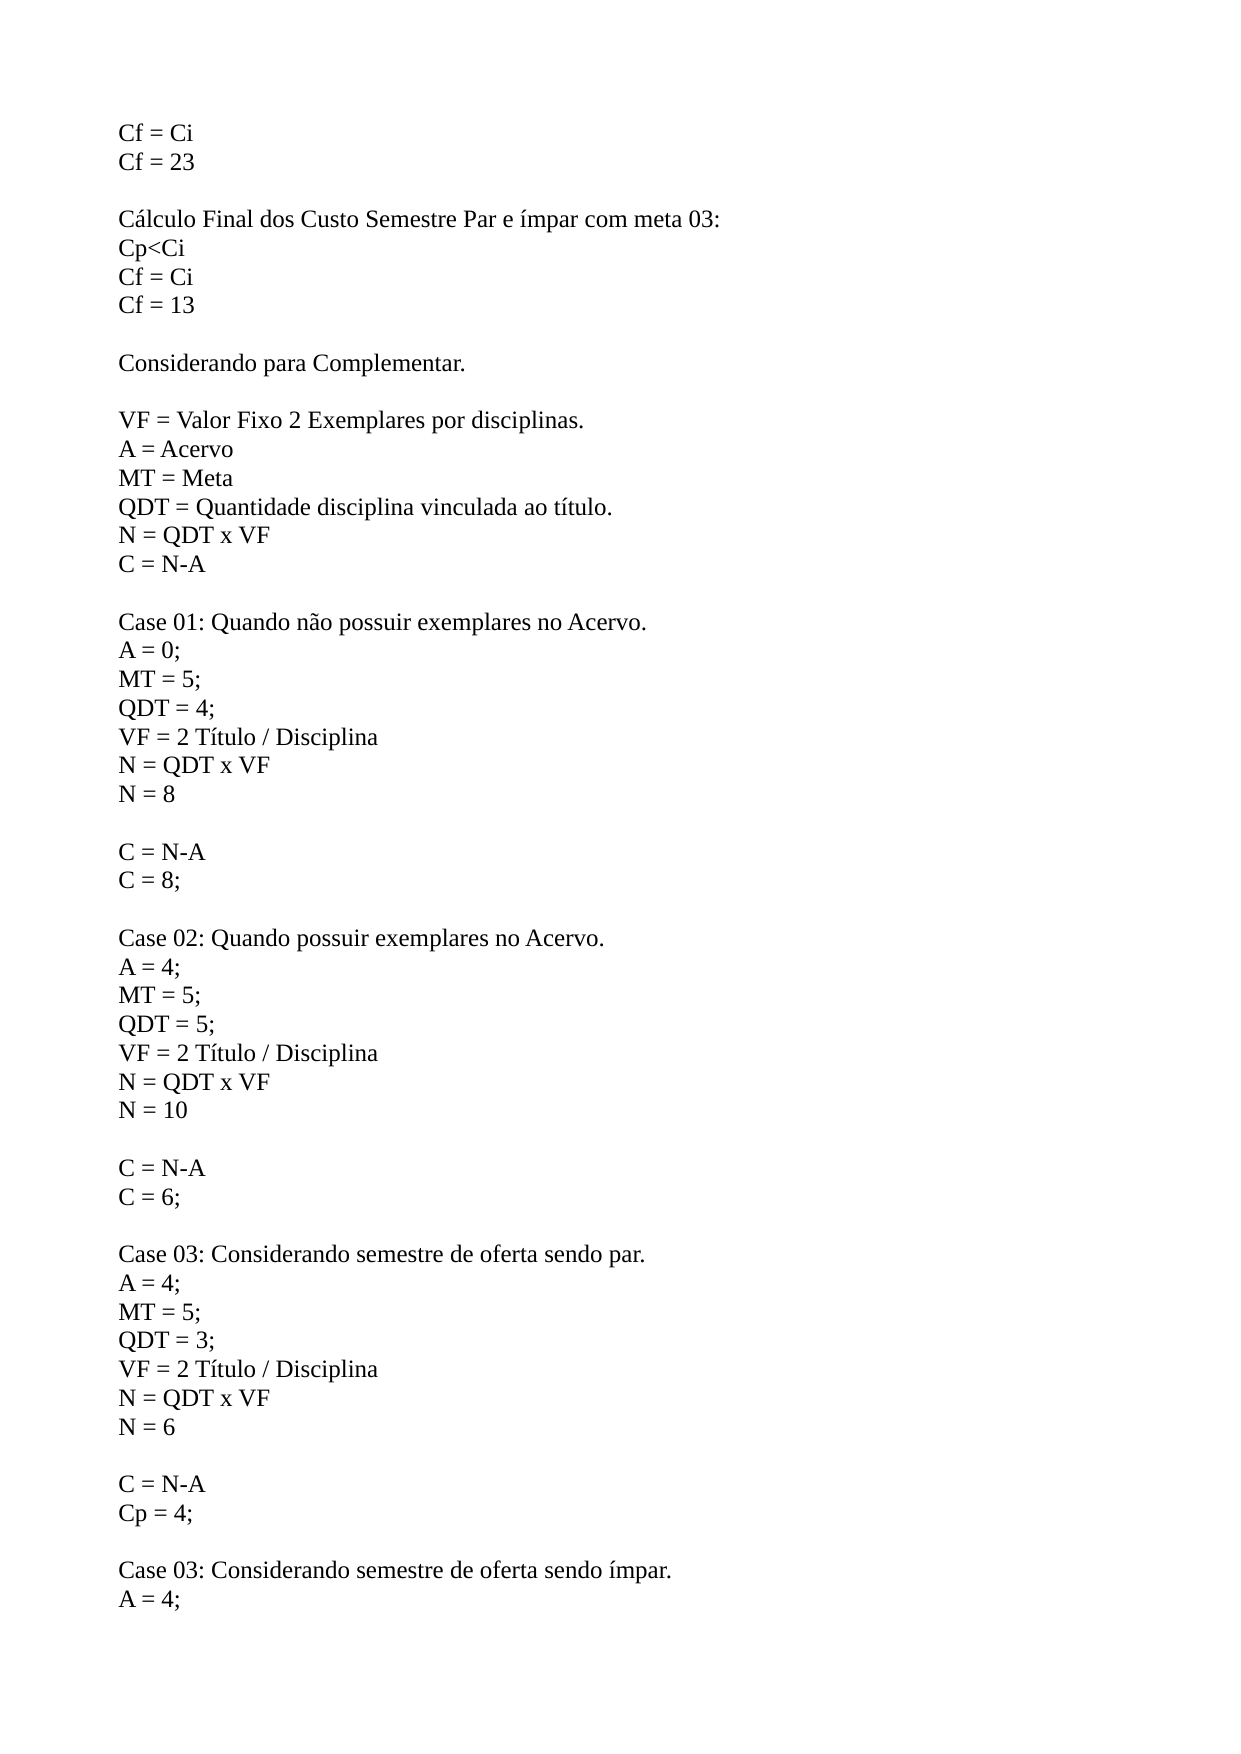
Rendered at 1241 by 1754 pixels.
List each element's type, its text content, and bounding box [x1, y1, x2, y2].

text C = N-A [118, 837, 1122, 866]
text VF = 2 Título / Disciplina [118, 722, 1122, 751]
text Cf = Ci [118, 262, 1122, 291]
text A = 4; [118, 1268, 1122, 1297]
text Considerando para Complementar. [118, 348, 1122, 377]
text N = 6 [118, 1412, 1122, 1441]
text A = 4; [118, 952, 1122, 981]
text Cp<Ci [118, 233, 1122, 262]
text A = 4; [118, 1584, 1122, 1613]
text A = 0; [118, 636, 1122, 664]
text A = Acervo [118, 434, 1122, 463]
text Cf = Ci [118, 118, 1122, 147]
text N = QDT x VF [118, 1383, 1122, 1412]
text C = 8; [118, 866, 1122, 894]
text VF = 2 Título / Disciplina [118, 1354, 1122, 1383]
text QDT = 4; [118, 693, 1122, 722]
text Cf = 23 [118, 147, 1122, 176]
text Case 02: Quando possuir exemplares no Acervo. [118, 923, 1122, 952]
text C = 6; [118, 1182, 1122, 1211]
text MT = Meta [118, 463, 1122, 492]
text VF = Valor Fixo 2 Exemplares por disciplinas. [118, 406, 1122, 434]
text N = 10 [118, 1096, 1122, 1124]
text Cálculo Final dos Custo Semestre Par e ímpar com meta 03: [118, 204, 1122, 233]
text Cf = 13 [118, 291, 1122, 319]
text QDT = 3; [118, 1326, 1122, 1354]
text C = N-A [118, 1469, 1122, 1498]
text N = 8 [118, 779, 1122, 808]
text MT = 5; [118, 981, 1122, 1009]
text QDT = Quantidade disciplina vinculada ao título. [118, 492, 1122, 521]
text MT = 5; [118, 1297, 1122, 1326]
text C = N-A [118, 1153, 1122, 1182]
text VF = 2 Título / Disciplina [118, 1038, 1122, 1067]
text QDT = 5; [118, 1009, 1122, 1038]
text N = QDT x VF [118, 521, 1122, 549]
text Cp = 4; [118, 1498, 1122, 1527]
text N = QDT x VF [118, 1067, 1122, 1096]
text Case 03: Considerando semestre de oferta sendo ímpar. [118, 1556, 1122, 1584]
text N = QDT x VF [118, 751, 1122, 779]
text C = N-A [118, 549, 1122, 578]
text MT = 5; [118, 664, 1122, 693]
text Case 01: Quando não possuir exemplares no Acervo. [118, 607, 1122, 636]
text Case 03: Considerando semestre de oferta sendo par. [118, 1239, 1122, 1268]
